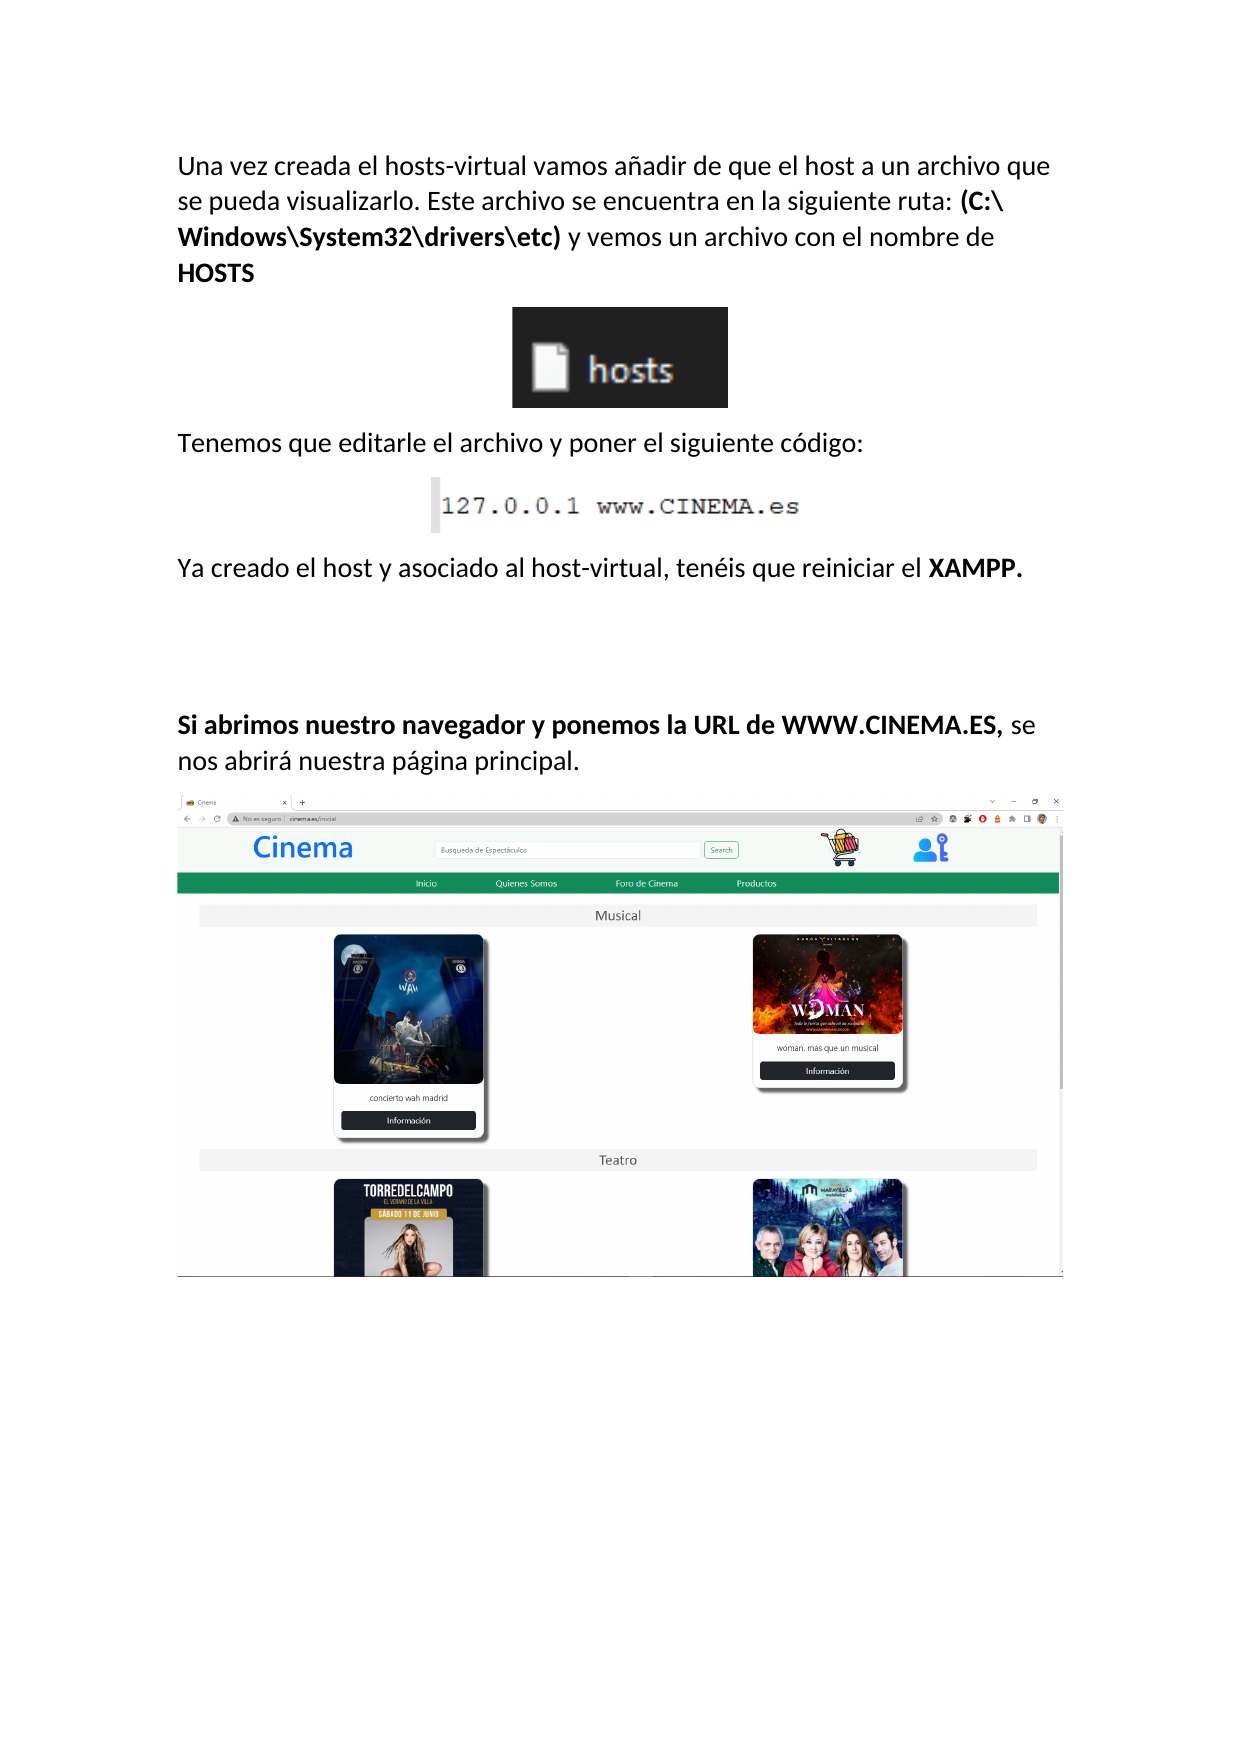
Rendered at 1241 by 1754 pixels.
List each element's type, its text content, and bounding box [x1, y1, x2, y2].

text Una vez creada el hosts-virtual vamos añadir de que el host a un archivo que se pueda visualizarlo. Este archivo se encuentra en la siguiente ruta: (C:\Windows\System32\drivers\etc) y vemos un archivo con el nombre de HOSTS [177, 148, 1063, 289]
text Tenemos que editarle el archivo y poner el siguiente código: [177, 425, 1063, 459]
text Si abrimos nuestro navegador y ponemos la URL de WWW.CINEMA.ES, se nos abrirá nuestra página principal. [177, 707, 1063, 777]
text Ya creado el host y asociado al host-virtual, tenéis que reiniciar el XAMPP. [177, 550, 1063, 584]
